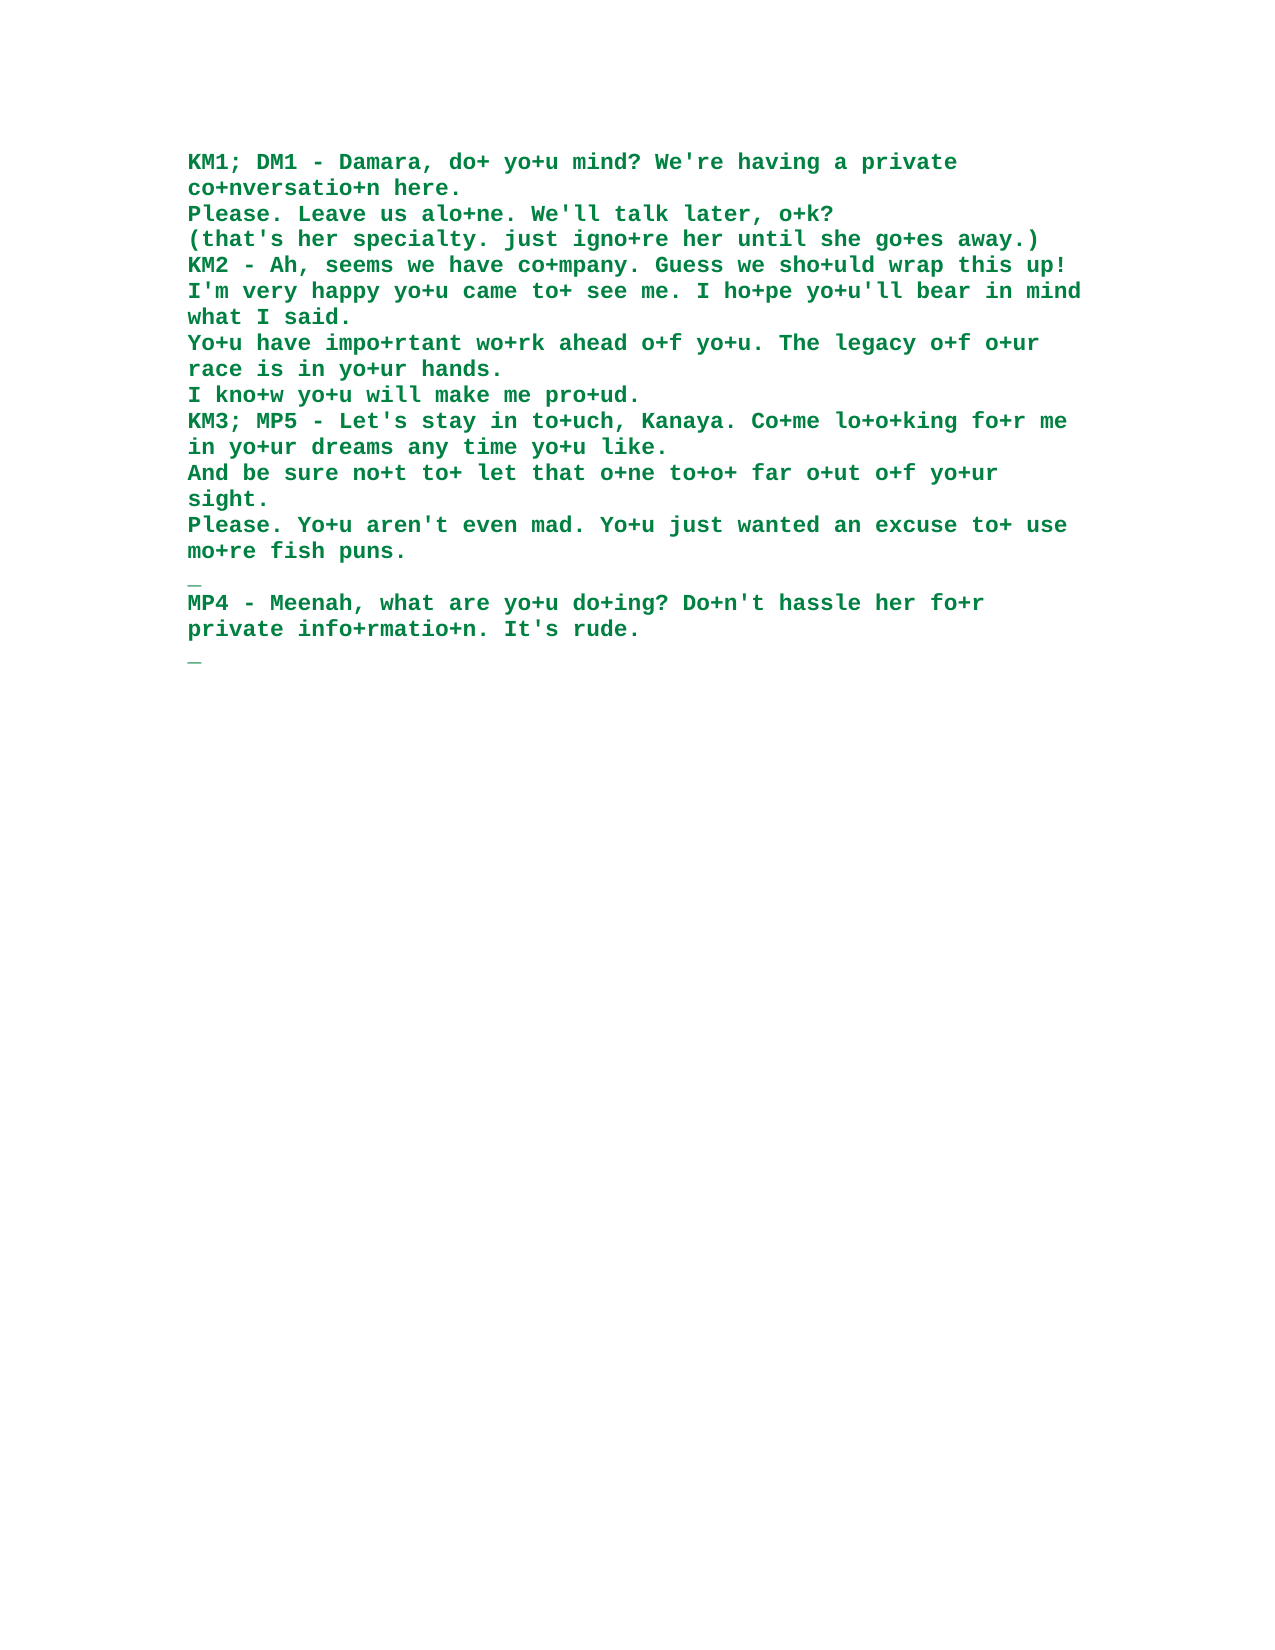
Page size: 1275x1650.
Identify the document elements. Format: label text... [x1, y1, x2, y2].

text Yo+u have impo+rtant wo+rk ahead o+f yo+u. The legacy o+f o+ur race is in yo+ur hands. [187, 332, 1087, 383]
text _ [187, 643, 1087, 669]
text MP4 - Meenah, what are yo+u do+ing? Do+n't hassle her fo+r private info+rmatio+n. It's rude. [187, 591, 1087, 643]
text I kno+w yo+u will make me pro+ud. [187, 383, 1087, 409]
text (that's her specialty. just igno+re her until she go+es away.) [187, 228, 1087, 254]
text And be sure no+t to+ let that o+ne to+o+ far o+ut o+f yo+ur sight. [187, 461, 1087, 513]
text KM2 - Ah, seems we have co+mpany. Guess we sho+uld wrap this up! [187, 254, 1087, 280]
text I'm very happy yo+u came to+ see me. I ho+pe yo+u'll bear in mind what I said. [187, 280, 1087, 332]
text _ [187, 565, 1087, 591]
text Please. Leave us alo+ne. We'll talk later, o+k? [187, 202, 1087, 228]
text KM1; DM1 - Damara, do+ yo+u mind? We're having a private co+nversatio+n here. [187, 150, 1087, 202]
text Please. Yo+u aren't even mad. Yo+u just wanted an excuse to+ use mo+re fish puns. [187, 513, 1087, 565]
text KM3; MP5 - Let's stay in to+uch, Kanaya. Co+me lo+o+king fo+r me in yo+ur dreams any time yo+u like. [187, 409, 1087, 461]
